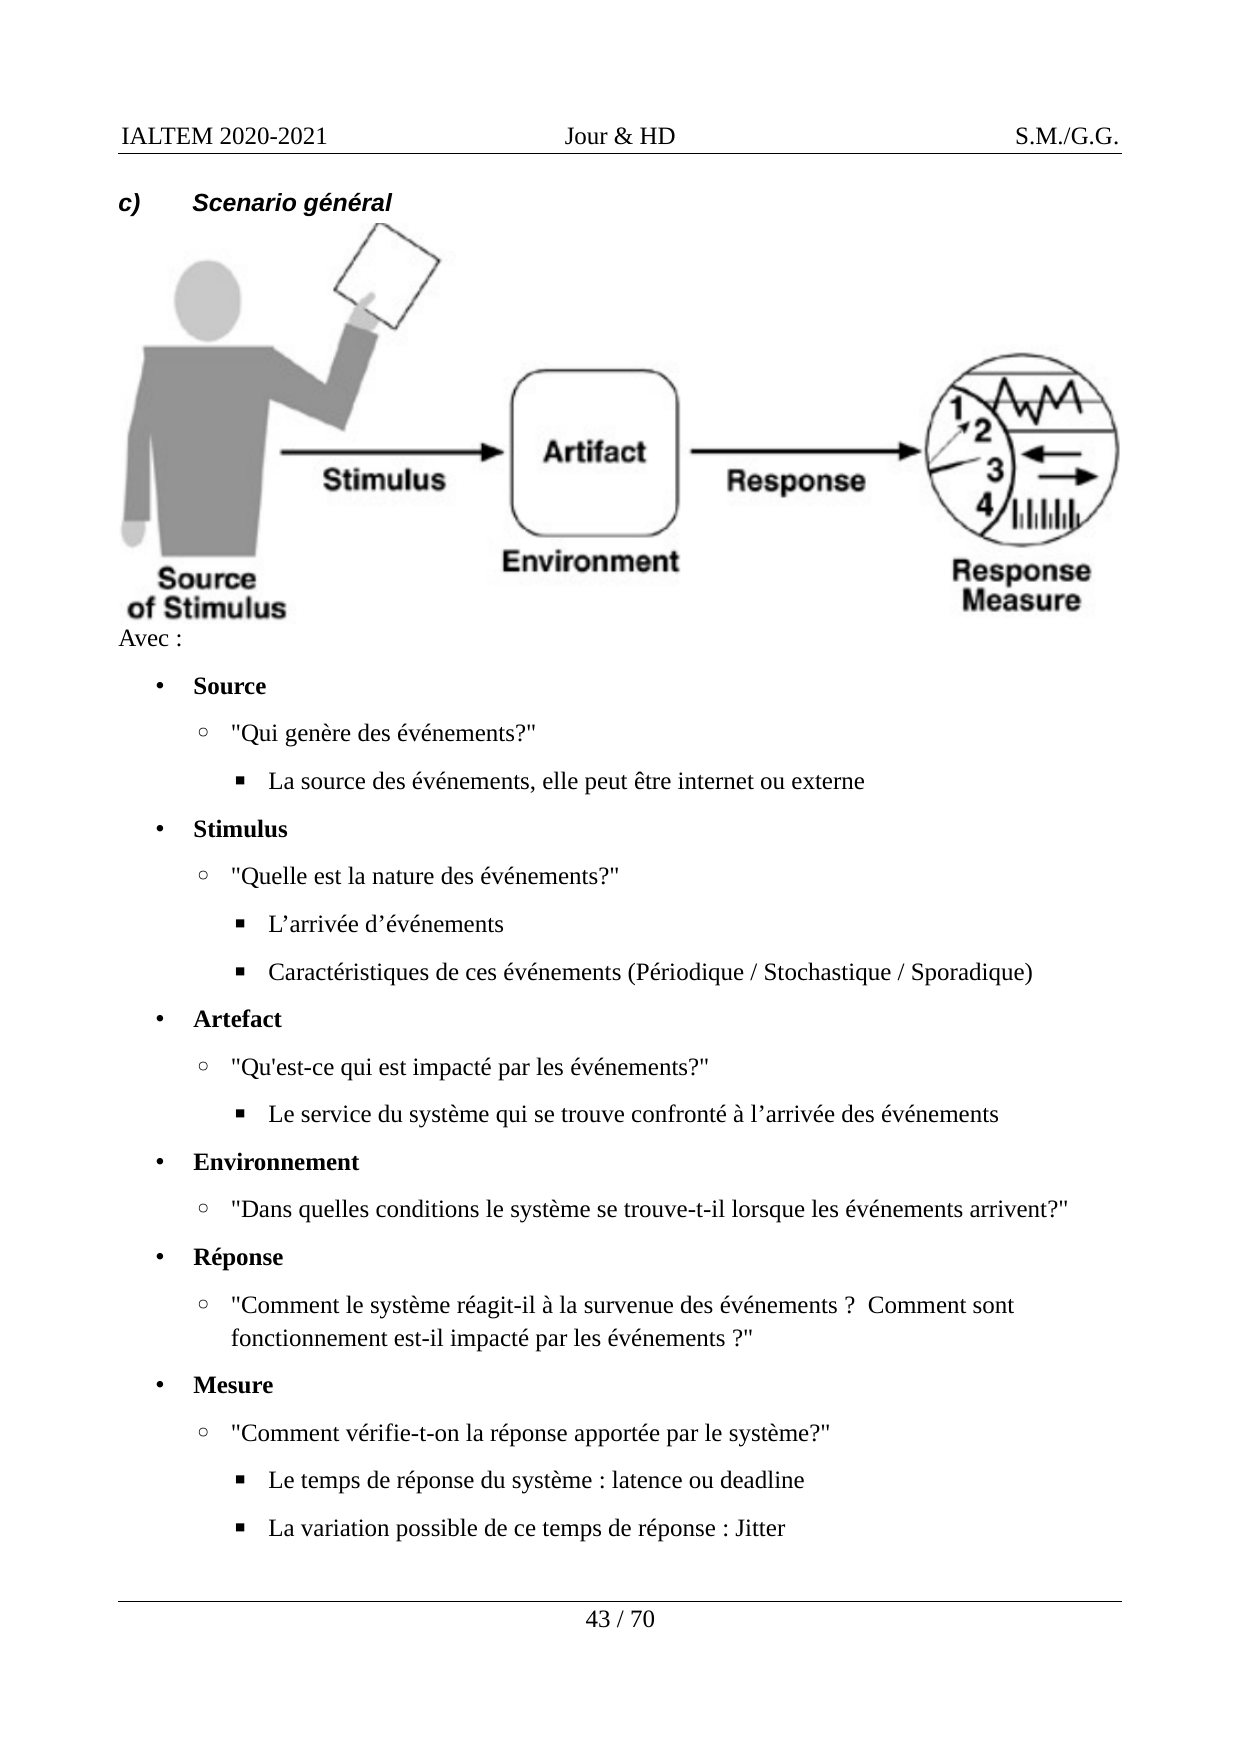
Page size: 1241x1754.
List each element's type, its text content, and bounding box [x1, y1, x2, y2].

list La source des événements, elle peut être internet ou externe [231, 766, 1122, 795]
subtitle Scenario général [118, 188, 1122, 217]
list Mesure [156, 1370, 1122, 1399]
list "Comment vérifie-t-on la réponse apportée par le système?" [193, 1418, 1122, 1447]
list Source [156, 671, 1122, 700]
text Avec : [118, 624, 1122, 652]
list Le temps de réponse du système : latence ou deadline [231, 1466, 1122, 1494]
list Stimulus [156, 814, 1122, 842]
picture [118, 223, 1123, 624]
list L’arrivée d’événements [231, 909, 1122, 938]
list Artefact [156, 1004, 1122, 1033]
list Le service du système qui se trouve confronté à l’arrivée des événements [231, 1099, 1122, 1128]
list Environnement [156, 1147, 1122, 1176]
list "Qu'est-ce qui est impacté par les événements?" [193, 1052, 1122, 1081]
list "Dans quelles conditions le système se trouve-t-il lorsque les événements arrivent?" [193, 1194, 1122, 1223]
list "Quelle est la nature des événements?" [193, 861, 1122, 890]
list Caractéristiques de ces événements (Périodique / Stochastique / Sporadique) [231, 957, 1122, 985]
list Réponse [156, 1242, 1122, 1271]
list "Comment le système réagit-il à la survenue des événements ? Comment sont fonctionnement est-il impacté par les événements ?" [193, 1290, 1122, 1352]
list "Qui genère des événements?" [193, 718, 1122, 747]
list La variation possible de ce temps de réponse : Jitter [231, 1513, 1122, 1542]
